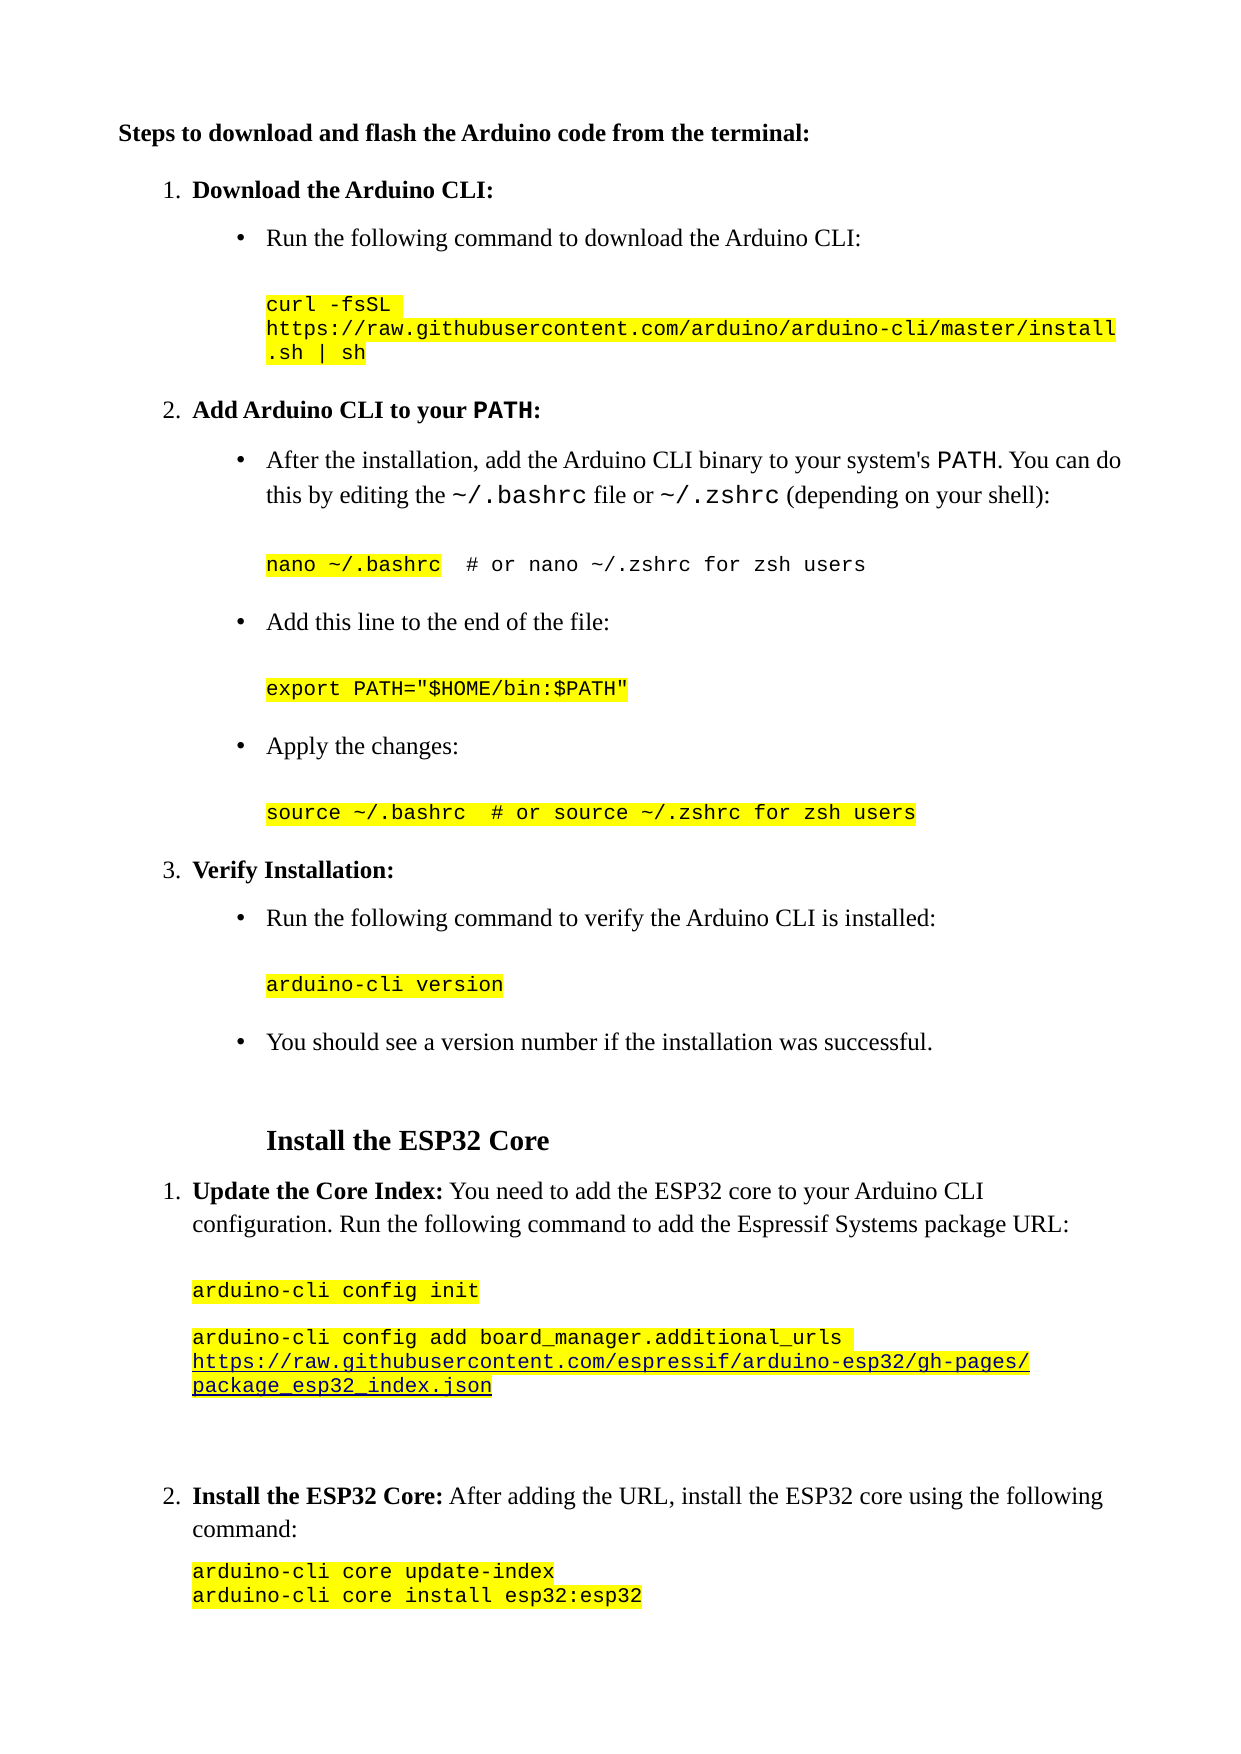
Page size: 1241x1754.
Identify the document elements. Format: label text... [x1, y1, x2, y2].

list Install the ESP32 Core [236, 1123, 1122, 1156]
list Run the following command to verify the Arduino CLI is installed: [236, 903, 1122, 932]
list Apply the changes: [236, 731, 1122, 760]
list Add Arduino CLI to your PATH: [162, 395, 1122, 426]
list arduino-cli config add board_manager.additional_urls https://raw.githubusercontent.com/espressif/arduino-esp32/gh-pages/package_esp32_index.json [162, 1327, 1122, 1398]
list Run the following command to download the Arduino CLI: [236, 223, 1122, 252]
list After the installation, add the Arduino CLI binary to your system's PATH. You can do this by editing the ~/.bashrc file or ~/.zshrc (depending on your shell): [236, 445, 1122, 511]
list Add this line to the end of the file: [236, 607, 1122, 636]
list export PATH="$HOME/bin:$PATH" [236, 678, 1122, 702]
list nano ~/.bashrc # or nano ~/.zshrc for zsh users [236, 554, 1122, 577]
list Verify Installation: [162, 856, 1122, 884]
list arduino-cli core update-index [162, 1562, 1122, 1585]
list source ~/.bashrc # or source ~/.zshrc for zsh users [236, 802, 1122, 826]
list Download the Arduino CLI: [162, 176, 1122, 204]
list You should see a version number if the installation was successful. [236, 1027, 1122, 1056]
list arduino-cli version [236, 974, 1122, 998]
list Install the ESP32 Core: After adding the URL, install the ESP32 core using the following command: [162, 1481, 1122, 1543]
text Steps to download and flash the Arduino code from the terminal: [118, 118, 1122, 147]
list Update the Core Index: You need to add the ESP32 core to your Arduino CLI configuration. Run the following command to add the Espressif Systems package URL: [162, 1176, 1122, 1238]
list arduino-cli config init [162, 1280, 1122, 1304]
list curl -fsSL https://raw.githubusercontent.com/arduino/arduino-cli/master/install.sh | sh [236, 294, 1122, 365]
list arduino-cli core install esp32:esp32 [162, 1585, 1122, 1609]
